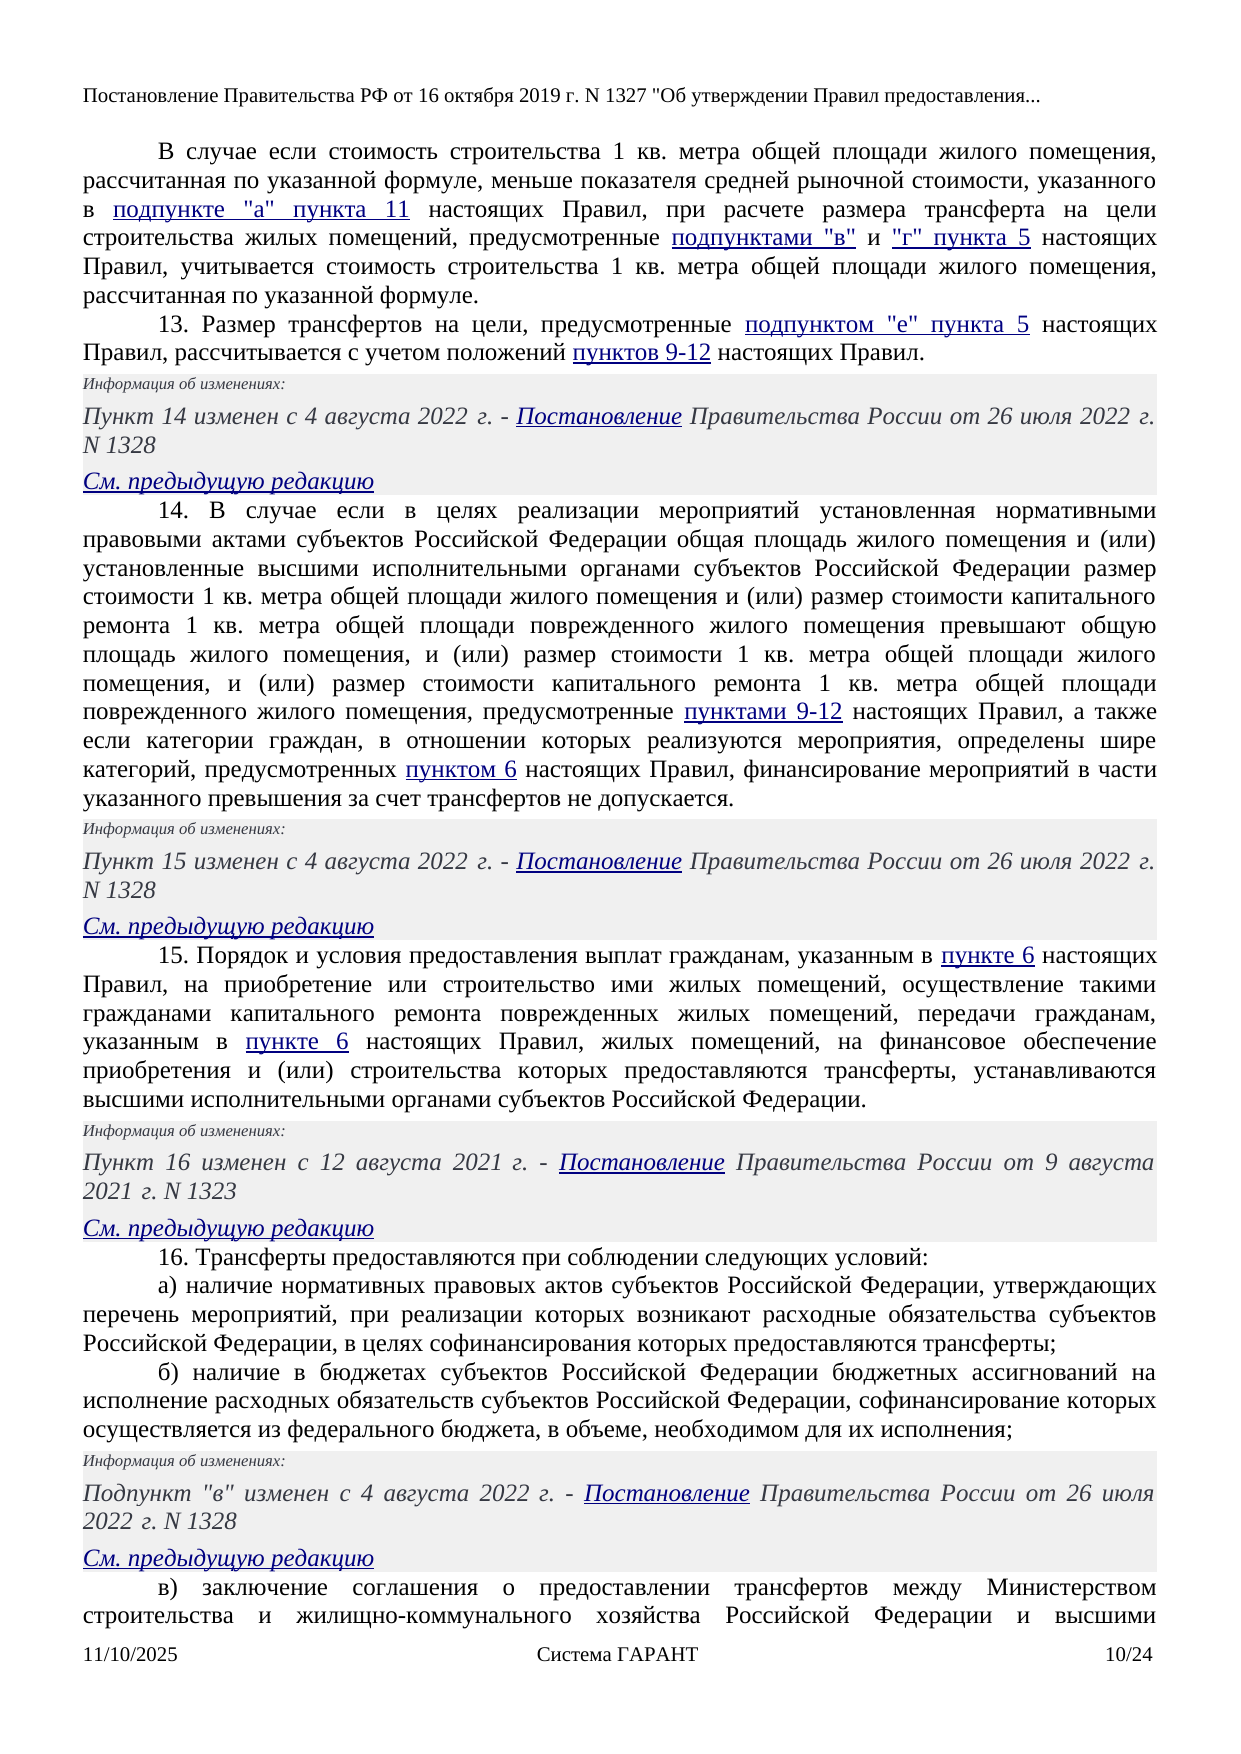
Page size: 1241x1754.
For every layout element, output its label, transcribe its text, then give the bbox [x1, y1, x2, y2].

text См. предыдущую редакцию [377, 911, 1157, 940]
text б) наличие в бюджетах субъектов Российской Федерации бюджетных ассигнований на исполнение расходных обязательств субъектов Российской Федерации, софинансирование которых осуществляется из федерального бюджета, в объеме, необходимом для их исполнения; [83, 1357, 1157, 1443]
text См. предыдущую редакцию [377, 1213, 1157, 1242]
text Информация об изменениях: [287, 1451, 1157, 1470]
text Информация об изменениях: [287, 1121, 1157, 1140]
text См. предыдущую редакцию [377, 466, 1157, 495]
text См. предыдущую редакцию [377, 1543, 1157, 1572]
text Пункт 16 изменен с 12 августа 2021 г. - Постановление Правительства России от 9 августа 2021 г. N 1323 [83, 1147, 1157, 1205]
text 14. В случае если в целях реализации мероприятий установленная нормативными правовыми актами субъектов Российской Федерации общая площадь жилого помещения и (или) установленные высшими исполнительными органами субъектов Российской Федерации размер стоимости 1 кв. метра общей площади жилого помещения и (или) размер стоимости капитального ремонта 1 кв. метра общей площади поврежденного жилого помещения превышают общую площадь жилого помещения, и (или) размер стоимости 1 кв. метра общей площади жилого помещения, и (или) размер стоимости капитального ремонта 1 кв. метра общей площади поврежденного жилого помещения, предусмотренные пунктами 9-12 настоящих Правил, а также если категории граждан, в отношении которых реализуются мероприятия, определены шире категорий, предусмотренных пунктом 6 настоящих Правил, финансирование мероприятий в части указанного превышения за счет трансфертов не допускается. [83, 495, 1157, 811]
text а) наличие нормативных правовых актов субъектов Российской Федерации, утверждающих перечень мероприятий, при реализации которых возникают расходные обязательства субъектов Российской Федерации, в целях софинансирования которых предоставляются трансферты; [83, 1270, 1157, 1357]
text Информация об изменениях: [287, 819, 1157, 838]
text в) заключение соглашения о предоставлении трансфертов между Министерством строительства и жилищно-коммунального хозяйства Российской Федерации и высшими [83, 1572, 1157, 1629]
text Подпункт "в" изменен с 4 августа 2022 г. - Постановление Правительства России от 26 июля 2022 г. N 1328 [239, 1506, 1157, 1535]
text 15. Порядок и условия предоставления выплат гражданам, указанным в пункте 6 настоящих Правил, на приобретение или строительство ими жилых помещений, осуществление такими гражданами капитального ремонта поврежденных жилых помещений, передачи гражданам, указанным в пункте 6 настоящих Правил, жилых помещений, на финансовое обеспечение приобретения и (или) строительства которых предоставляются трансферты, устанавливаются высшими исполнительными органами субъектов Российской Федерации. [83, 940, 1157, 1113]
text Пункт 14 изменен с 4 августа 2022 г. - Постановление Правительства России от 26 июля 2022 г. N 1328 [158, 430, 1157, 458]
text Пункт 15 изменен с 4 августа 2022 г. - Постановление Правительства России от 26 июля 2022 г. N 1328 [158, 875, 1157, 904]
text 16. Трансферты предоставляются при соблюдении следующих условий: [83, 1242, 1157, 1270]
text В случае если стоимость строительства 1 кв. метра общей площади жилого помещения, рассчитанная по указанной формуле, меньше показателя средней рыночной стоимости, указанного в подпункте "а" пункта 11 настоящих Правил, при расчете размера трансферта на цели строительства жилых помещений, предусмотренные подпунктами "в" и "г" пункта 5 настоящих Правил, учитывается стоимость строительства 1 кв. метра общей площади жилого помещения, рассчитанная по указанной формуле. [83, 136, 1157, 309]
text 13. Размер трансфертов на цели, предусмотренные подпунктом "е" пункта 5 настоящих Правил, рассчитывается с учетом положений пунктов 9-12 настоящих Правил. [83, 309, 1157, 366]
text Информация об изменениях: [287, 374, 1157, 393]
